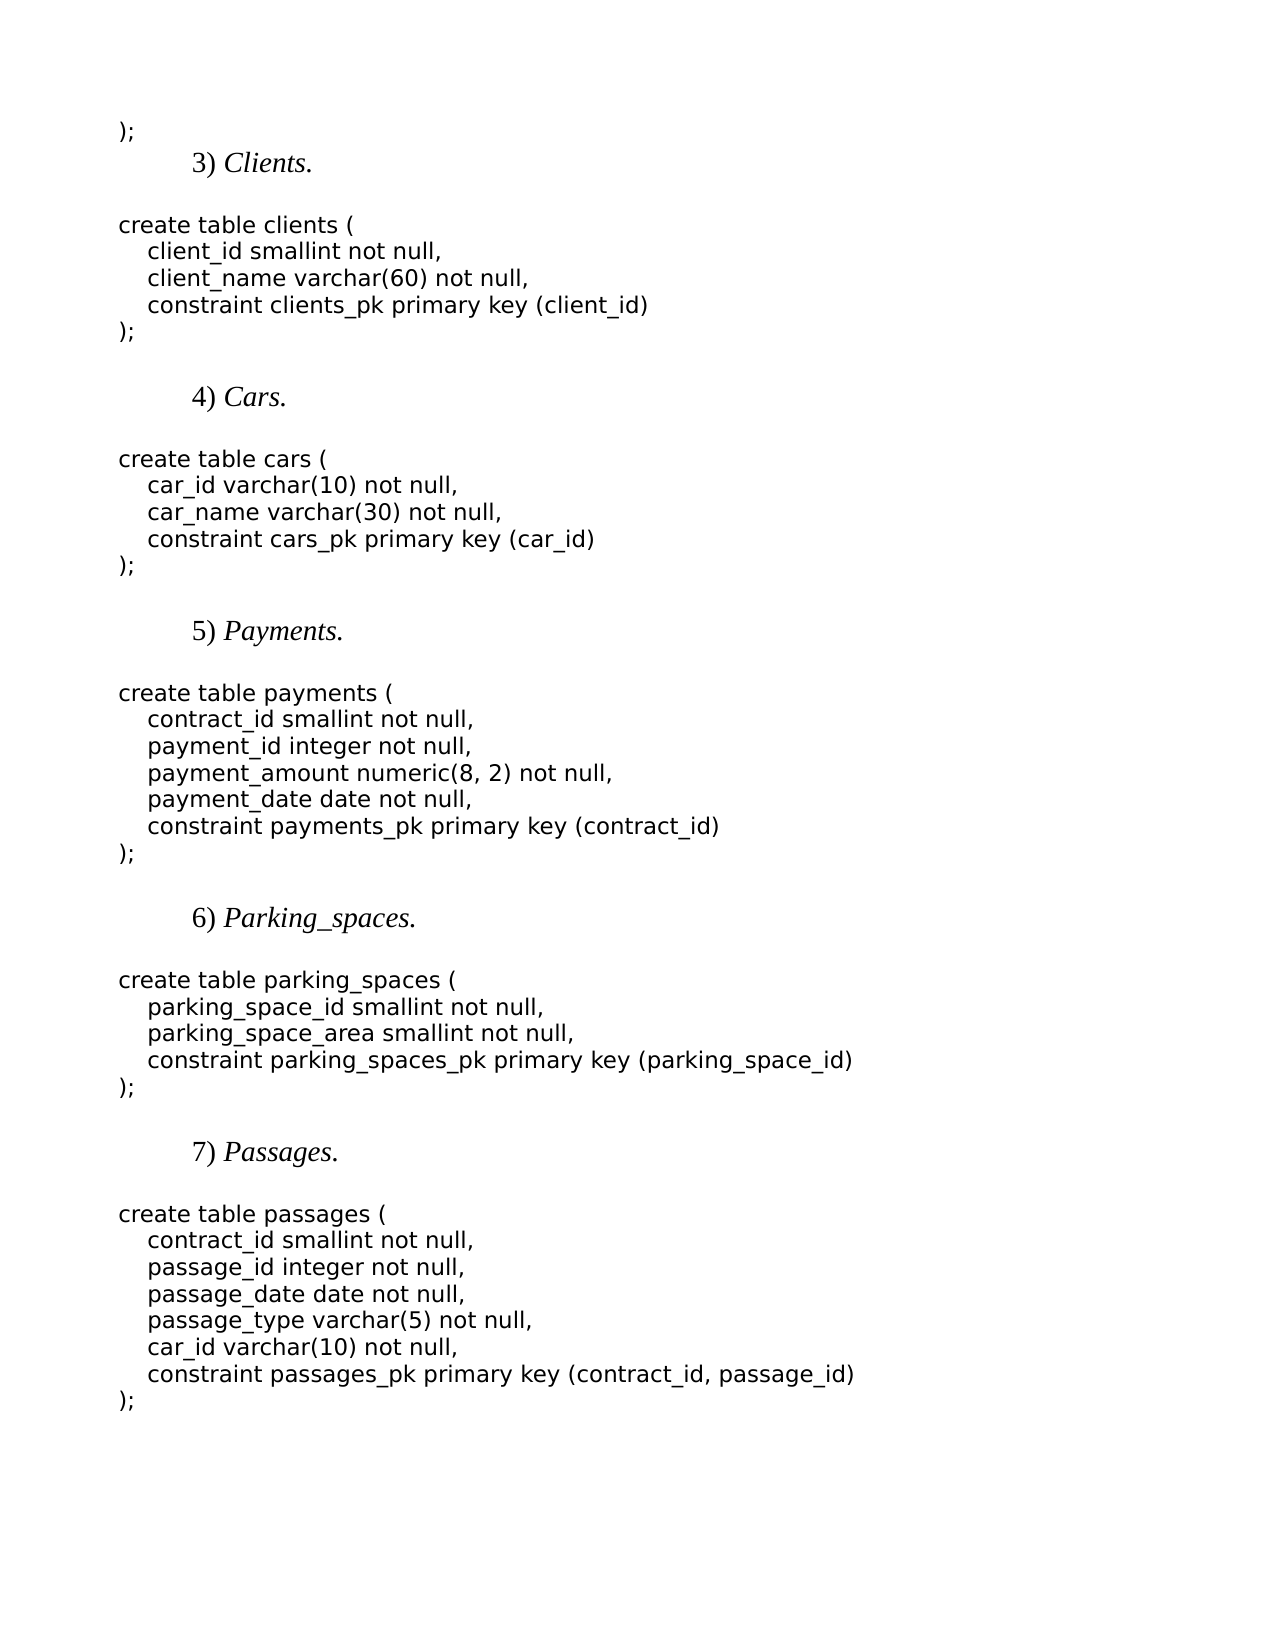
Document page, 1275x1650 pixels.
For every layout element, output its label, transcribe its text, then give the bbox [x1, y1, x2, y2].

text payment_amount numeric(8, 2) not null, [118, 760, 1157, 786]
text ); [118, 1074, 1157, 1100]
text payment_id integer not null, [118, 733, 1157, 760]
text ); [118, 840, 1157, 866]
text create table passages ( [118, 1201, 1157, 1228]
text parking_space_area smallint not null, [118, 1020, 1157, 1047]
text constraint payments_pk primary key (contract_id) [118, 813, 1157, 840]
text ); [118, 552, 1157, 579]
text contract_id smallint not null, [118, 1228, 1157, 1254]
text payment_date date not null, [118, 786, 1157, 813]
text 5) Payments. [118, 613, 1157, 646]
text client_name varchar(60) not null, [118, 265, 1157, 292]
text car_id varchar(10) not null, [118, 472, 1157, 499]
text create table cars ( [118, 446, 1157, 472]
text passage_date date not null, [118, 1281, 1157, 1308]
text passage_id integer not null, [118, 1254, 1157, 1281]
text constraint parking_spaces_pk primary key (parking_space_id) [118, 1047, 1157, 1074]
text ); [118, 1388, 1157, 1414]
text create table parking_spaces ( [118, 967, 1157, 994]
text ); [118, 118, 1157, 145]
text 6) Parking_spaces. [118, 900, 1157, 933]
text client_id smallint not null, [118, 238, 1157, 265]
text car_name varchar(30) not null, [118, 499, 1157, 526]
text parking_space_id smallint not null, [118, 994, 1157, 1020]
text 3) Clients. [118, 145, 1157, 178]
text constraint passages_pk primary key (contract_id, passage_id) [118, 1361, 1157, 1388]
text 7) Passages. [118, 1134, 1157, 1167]
text constraint clients_pk primary key (client_id) [118, 292, 1157, 318]
text car_id varchar(10) not null, [118, 1334, 1157, 1361]
text passage_type varchar(5) not null, [118, 1308, 1157, 1334]
text 4) Cars. [118, 379, 1157, 412]
text constraint cars_pk primary key (car_id) [118, 526, 1157, 552]
text create table clients ( [118, 212, 1157, 238]
text ); [118, 318, 1157, 345]
text create table payments ( [118, 680, 1157, 706]
text contract_id smallint not null, [118, 706, 1157, 733]
